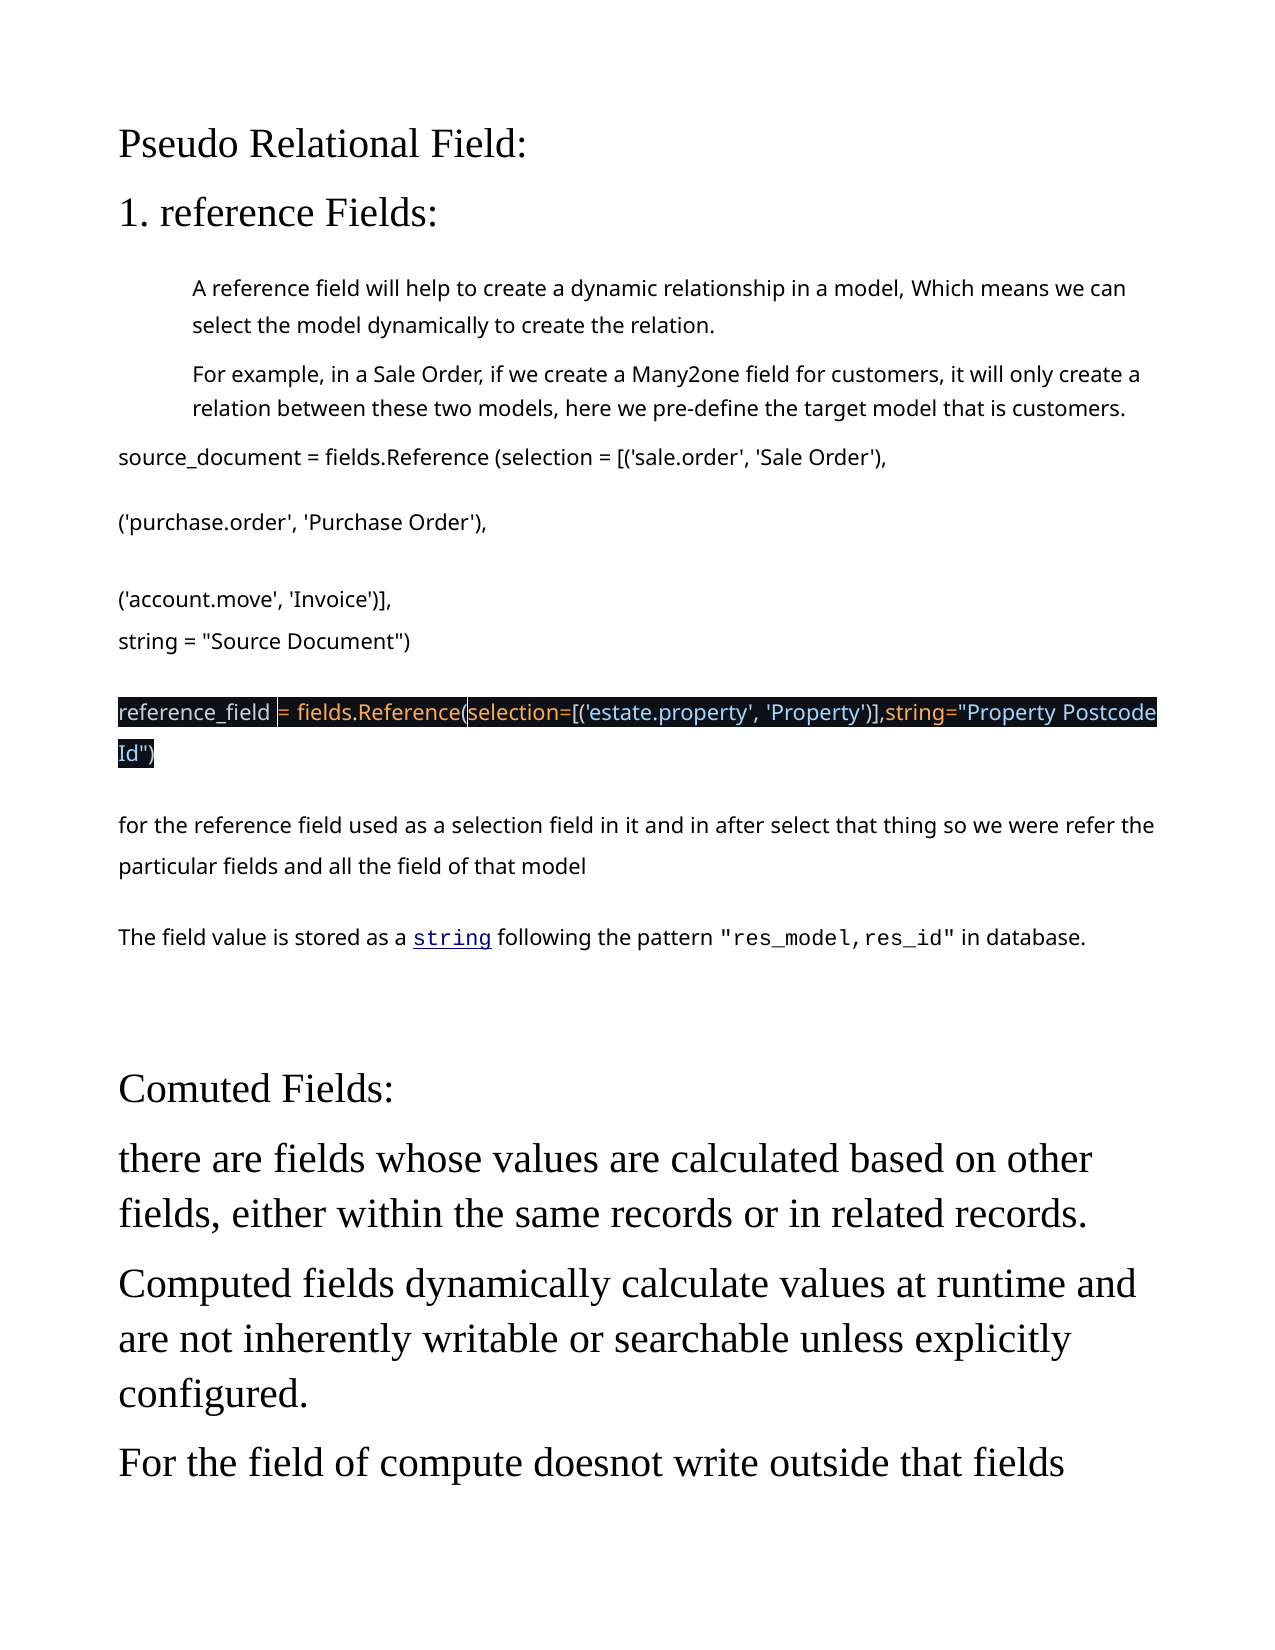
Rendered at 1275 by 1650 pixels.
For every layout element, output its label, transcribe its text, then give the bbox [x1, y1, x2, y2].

text Comuted Fields: [118, 1063, 1157, 1111]
text 1. reference Fields: [118, 188, 1157, 236]
text The field value is stored as a string following the pattern "res_model,res_id" in database. [118, 922, 1157, 952]
text For the field of compute doesnot write outside that fields [118, 1438, 1157, 1486]
text reference_field = fields.Reference(selection=[('estate.property', 'Property')],string="Property Postcode Id") [118, 697, 1157, 768]
text string = "Source Document") [118, 626, 1157, 655]
text there are fields whose values are calculated based on other fields, either within the same records or in related records. [118, 1133, 1157, 1236]
text Pseudo Relational Field: [118, 118, 1157, 166]
text source_document = fields.Reference (selection = [('sale.order', 'Sale Order'), [118, 441, 1157, 471]
text Computed fields dynamically calculate values at runtime and are not inherently writable or searchable unless explicitly configured. [118, 1258, 1157, 1416]
text ('purchase.order', 'Purchase Order'), [118, 471, 1157, 537]
text For example, in a Sale Order, if we create a Many2one field for customers, it will only create a relation between these two models, here we pre-define the target model that is customers. [118, 358, 1157, 422]
text for the reference field used as a selection field in it and in after select that thing so we were refer the particular fields and all the field of that model [118, 809, 1157, 881]
text ('account.move', 'Invoice')], [118, 548, 1157, 614]
text A reference field will help to create a dynamic relationship in a model, Which means we can select the model dynamically to create the relation. [118, 257, 1157, 339]
